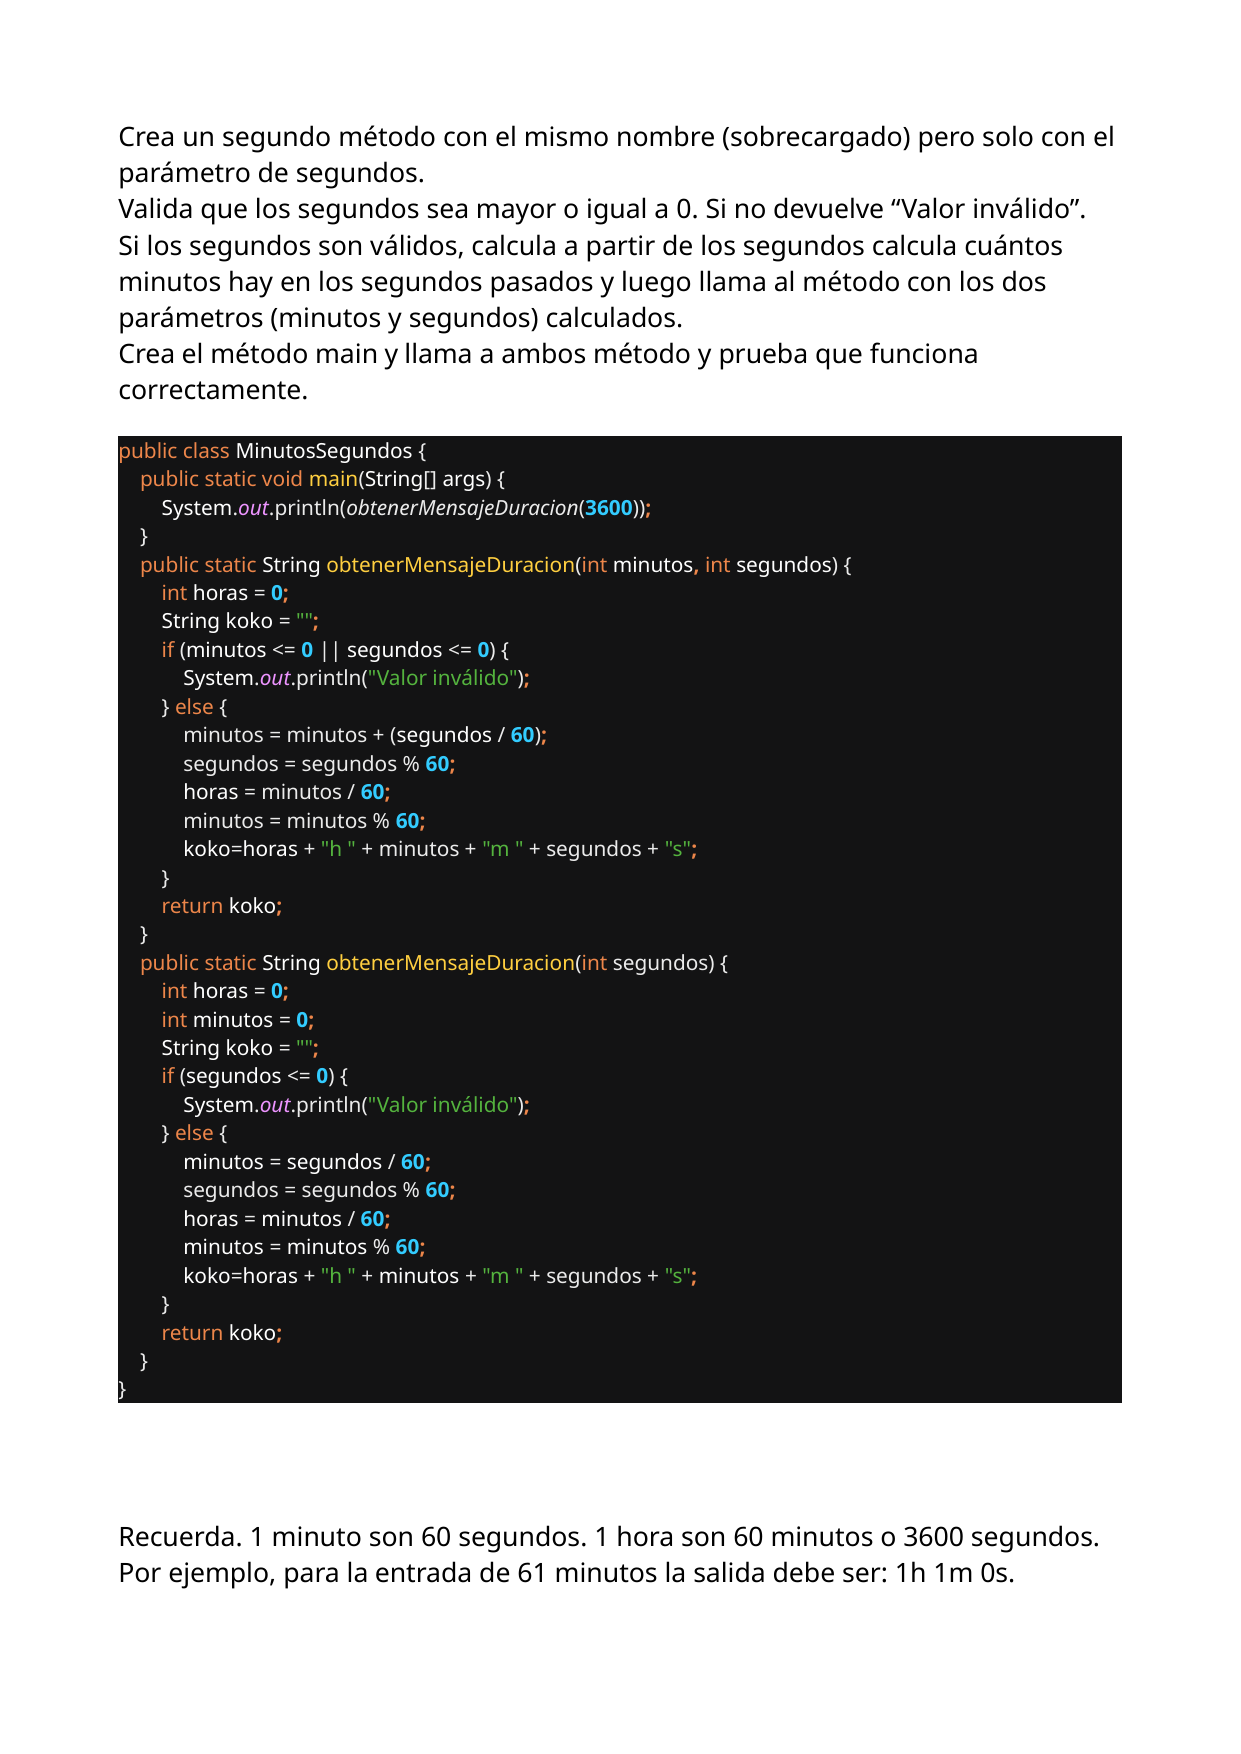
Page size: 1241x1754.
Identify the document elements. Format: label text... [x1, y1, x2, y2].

text Crea un segundo método con el mismo nombre (sobrecargado) pero solo con el parámetro de segundos. Valida que los segundos sea mayor o igual a 0. Si no devuelve “Valor inválido”. Si los segundos son válidos, calcula a partir de los segundos calcula cuántos minutos hay en los segundos pasados y luego llama al método con los dos parámetros (minutos y segundos) calculados. Crea el método main y llama a ambos método y prueba que funciona correctamente. [118, 118, 1122, 436]
text Recuerda. 1 minuto son 60 segundos. 1 hora son 60 minutos o 3600 segundos. Por ejemplo, para la entrada de 61 minutos la salida debe ser: 1h 1m 0s. [118, 1518, 1122, 1590]
text public class MinutosSegundos { public static void main(String[] args) { System.out.println(obtenerMensajeDuracion(3600)); } public static String obtenerMensajeDuracion(int minutos, int segundos) { int horas = 0; String koko = ""; if (minutos <= 0 || segundos <= 0) { System.out.println("Valor inválido"); } else { minutos = minutos + (segundos / 60); segundos = segundos % 60; horas = minutos / 60; minutos = minutos % 60; koko=horas + "h " + minutos + "m " + segundos + "s"; } return koko; } public static String obtenerMensajeDuracion(int segundos) { int horas = 0; int minutos = 0; String koko = ""; if (segundos <= 0) { System.out.println("Valor inválido"); } else { minutos = segundos / 60; segundos = segundos % 60; horas = minutos / 60; minutos = minutos % 60; koko=horas + "h " + minutos + "m " + segundos + "s"; } return koko; } } [118, 436, 1122, 1403]
